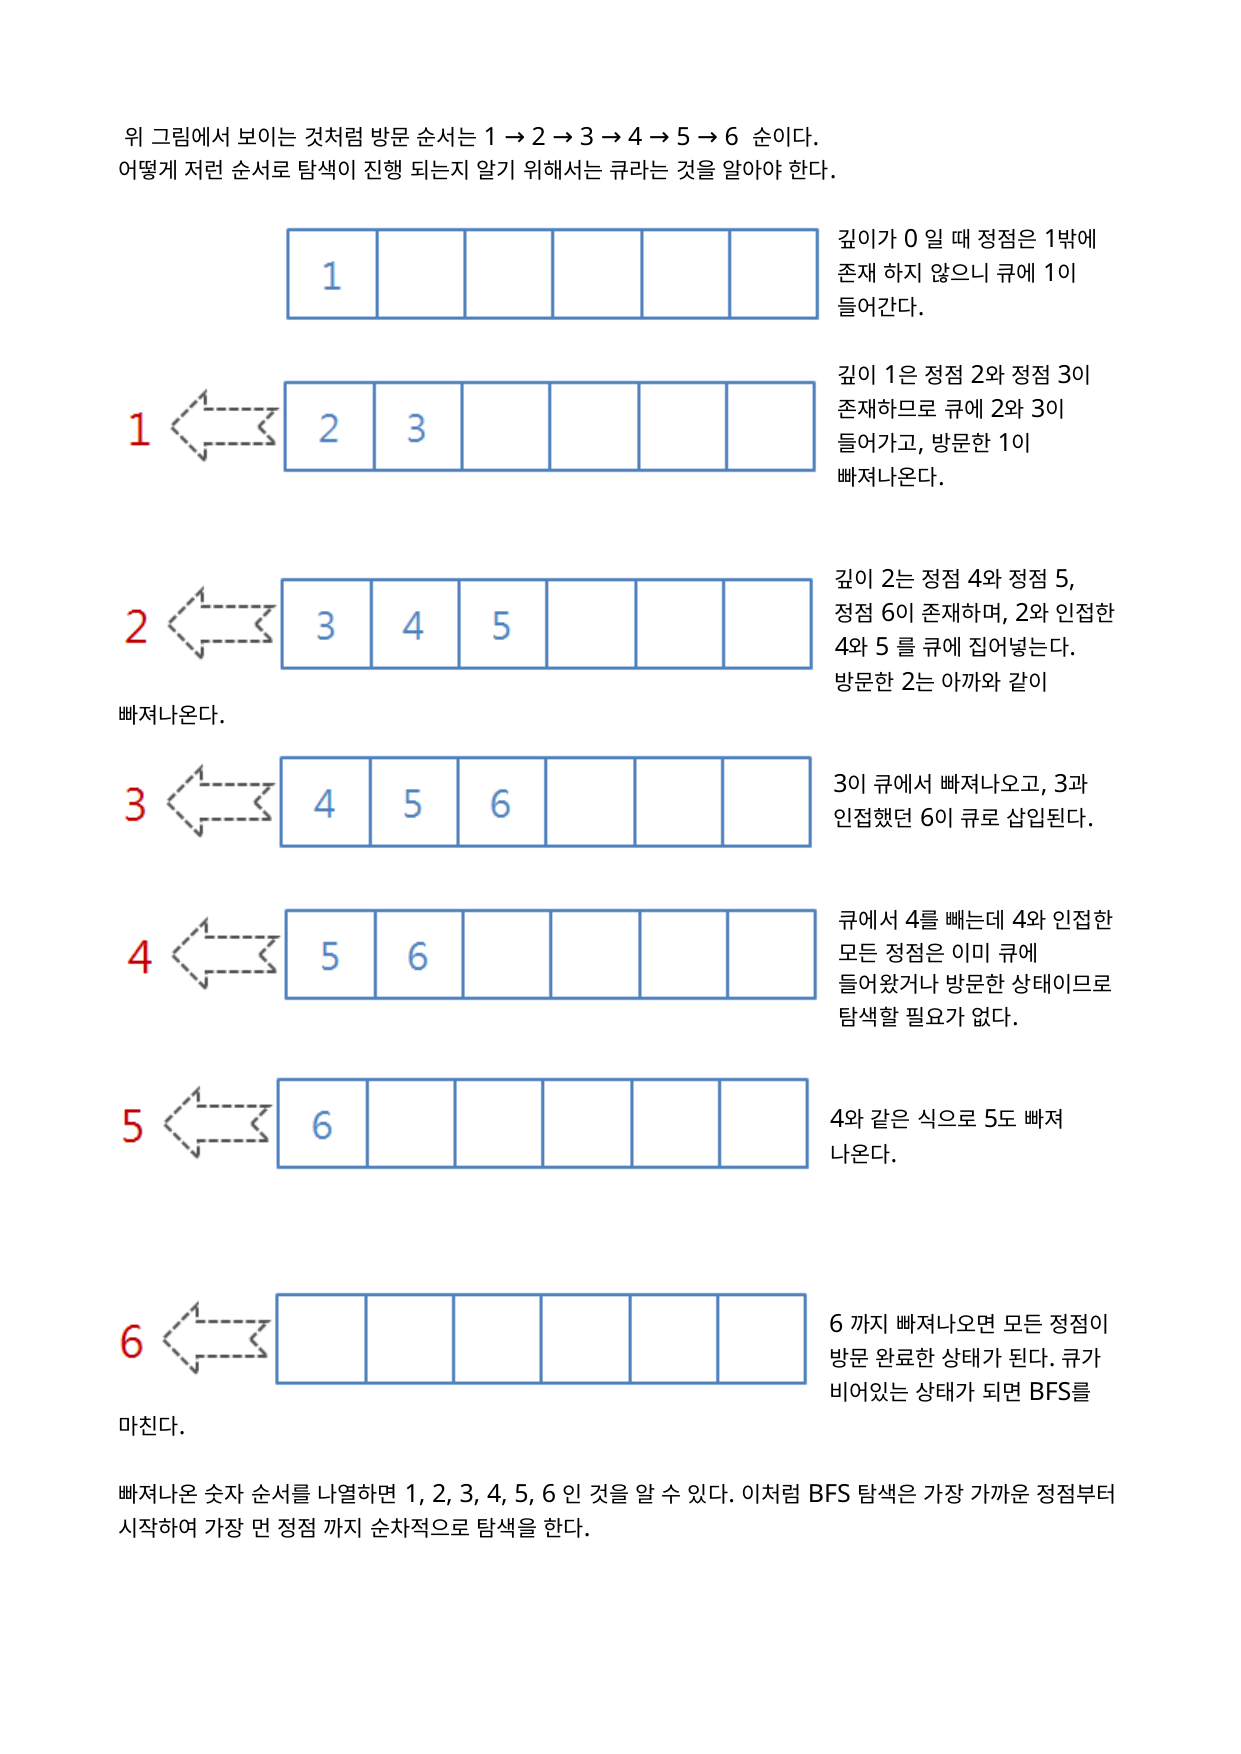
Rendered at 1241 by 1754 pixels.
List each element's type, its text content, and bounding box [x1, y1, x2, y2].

text 4와 같은 식으로 5도 빠져 나온다. [830, 1101, 1122, 1169]
picture [271, 211, 838, 339]
picture [99, 1276, 829, 1404]
text 어떻게 저런 순서로 탐색이 진행 되는지 알기 위해서는 큐라는 것을 알아야 한다. [118, 152, 1122, 186]
text 깊이가 0 일 때 정점은 1밖에 존재 하지 않으니 큐에 1이 들어간다. [838, 220, 1122, 322]
text 빠져나온 숫자 순서를 나열하면 1, 2, 3, 4, 5, 6 인 것을 알 수 있다. 이처럼 BFS 탐색은 가장 가까운 정점부터 시작하여 가장 먼 정점 까지 순차적으로 탐색을 한다. [118, 1476, 1122, 1544]
picture [108, 892, 839, 1019]
text 위 그림에서 보이는 것처럼 방문 순서는 1 → 2 → 3 → 4 → 5 → 6 순이다. [118, 118, 1122, 152]
picture [100, 1061, 830, 1188]
text 큐에서 4를 빼는데 4와 인접한 모든 정점은 이미 큐에 들어왔거나 방문한 상태이므로 탐색할 필요가 없다. [118, 902, 1122, 1033]
picture [103, 739, 833, 867]
picture [107, 364, 838, 491]
picture [104, 562, 835, 689]
text 6 까지 빠져나오면 모든 정점이 방문 완료한 상태가 된다. 큐가 비어있는 상태가 되면 BFS를 마친다. [118, 1306, 1122, 1442]
text 깊이 1은 정점 2와 정점 3이 존재하므로 큐에 2와 3이 들어가고, 방문한 1이 빠져나온다. [118, 357, 1122, 493]
text 3이 큐에서 빠져나오고, 3과 인접했던 6이 큐로 삽입된다. [833, 765, 1122, 833]
text [118, 220, 271, 322]
text 깊이 2는 정점 4와 정점 5, 정점 6이 존재하며, 2와 인접한 4와 5 를 큐에 집어넣는다. 방문한 2는 아까와 같이 빠져나온다. [118, 561, 1122, 731]
